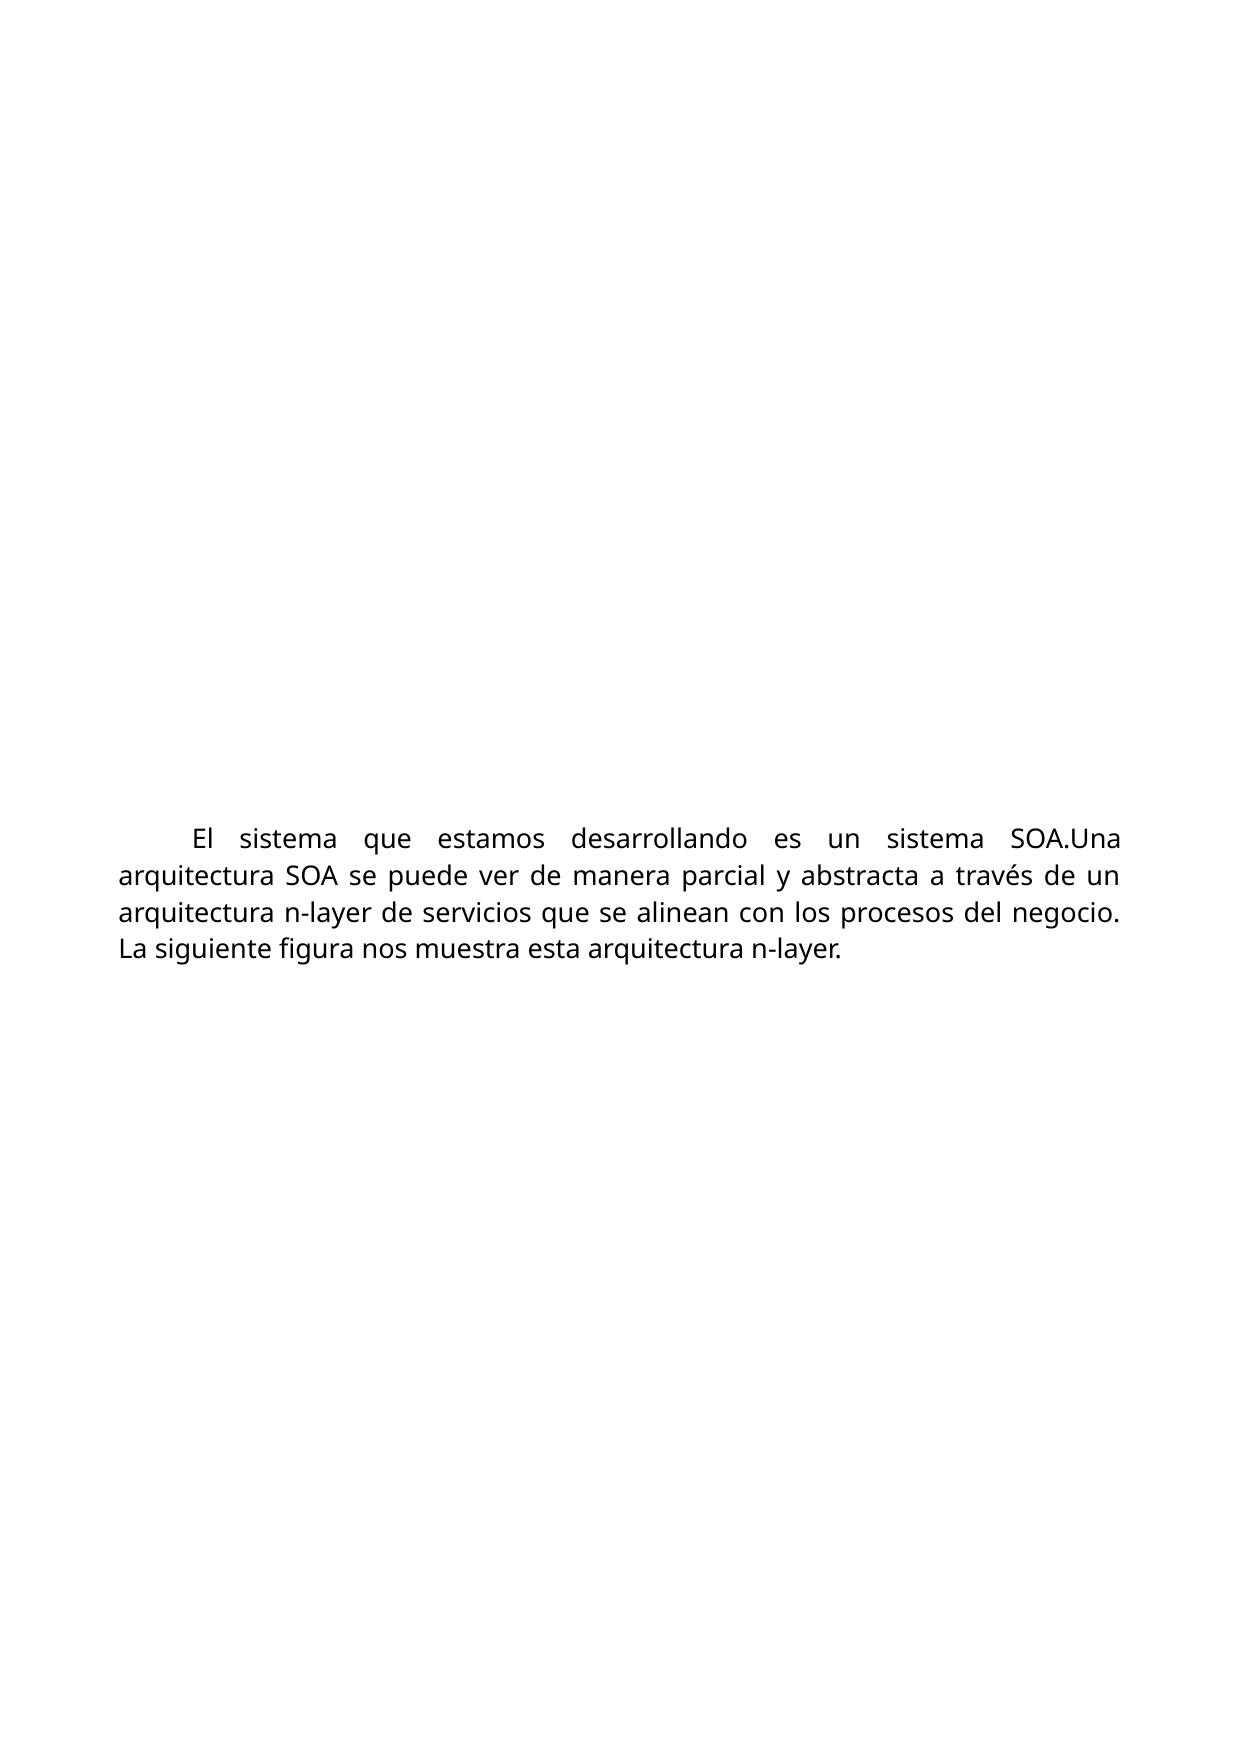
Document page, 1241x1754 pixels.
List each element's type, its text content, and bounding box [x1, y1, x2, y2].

text El sistema que estamos desarrollando es un sistema SOA.Una arquitectura SOA se puede ver de manera parcial y abstracta a través de un arquitectura n-layer de servicios que se alinean con los procesos del negocio. La siguiente figura nos muestra esta arquitectura n-layer. [118, 819, 1122, 967]
